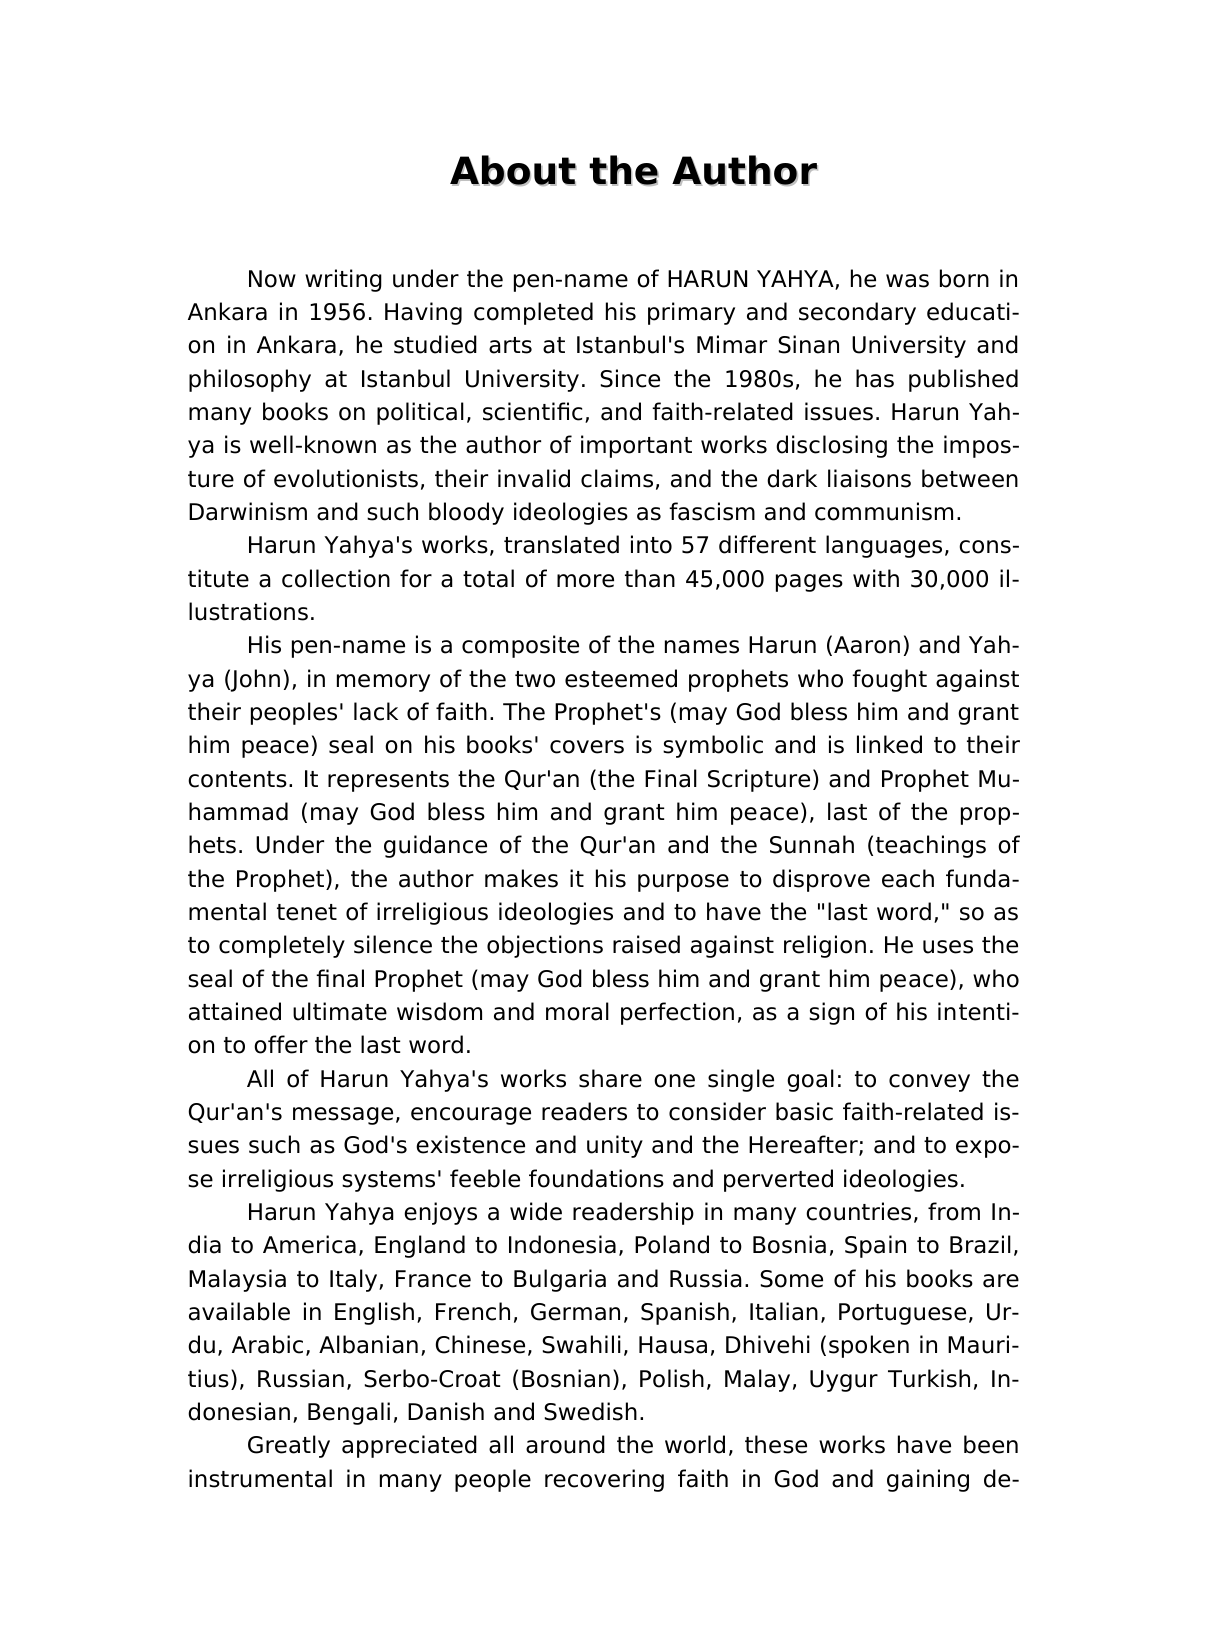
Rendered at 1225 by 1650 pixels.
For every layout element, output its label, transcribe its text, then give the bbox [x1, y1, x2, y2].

text Abo­ut the Aut­hor [187, 150, 1020, 194]
text All of Ha­run Yah­ya's works sha­re one sing­le go­al: to con­vey the Qur'an's mes­sa­ge, en­co­ura­ge re­aders to con­si­der ba­sic fa­ith-re­la­ted is­su­es such as God's exis­ten­ce and unity and the He­re­af­ter; and to ex­po­se irreligious systems' fe­eb­le fo­un­da­ti­ons and per­ver­ted ide­olo­gi­es. [187, 1060, 1020, 1194]
text His pen-na­me is a com­po­si­te of the na­mes Ha­run (Aa­ron) and Yah­ya (John), in me­mory of the two es­te­emed prop­hets who fo­ught aga­inst the­ir pe­op­les' lack of fa­ith. The Prop­het's (may God bless him and grant him peace) se­al on his bo­oks' co­vers is symbo­lic and is lin­ked to the­ir con­tents. It rep­re­sents the Qur'an (the Fi­nal Scrip­tu­re) and Prop­het Mu­ham­mad (may God bless him and grant him pe­ace), last of the prop­hets. Un­der the gu­idan­ce of the Qur'an and the Sun­nah (te­ac­hings of the Prop­het), the aut­hor ma­kes it his pur­po­se to disp­ro­ve each fun­da­men­tal te­net of irreligious ide­olo­gi­es and to ha­ve the "last word," so as to comp­le­tely si­len­ce the ob­jec­ti­ons ra­ised aga­inst re­li­gi­on. He uses the se­al of the fi­nal Prop­het (may God bless him and grant him pe­ace), who at­ta­ined ul­ti­ma­te wis­dom and mo­ral per­fec­ti­on, as a sign of his in­ten­ti­on to of­fer the last word. [187, 627, 1020, 1060]
text Gre­atly app­re­ci­ated all aro­und the world, the­se works ha­ve be­en inst­ru­men­tal in many pe­op­le re­co­ve­ring fa­ith in God and ga­ining de­ [187, 1427, 1020, 1494]
text Ha­run Yah­ya en­joys a wi­de re­aders­hip in many co­unt­ri­es, from In­dia to Ame­ri­ca, Eng­land to In­do­ne­sia, Po­land to Bos­nia, Spa­in to Bra­zil, Ma­lay­sia to Italy, Fran­ce to Bul­ga­ria and Rus­sia. So­me of his bo­oks are ava­ilab­le in Eng­lish, French, Ger­man, Spa­nish, Ita­li­an, Por­tu­gu­ese, Ur­du, Ara­bic, Al­ba­ni­an, Chi­ne­se, Swa­hi­li, Ha­usa, Dhi­ve­hi (spo­ken in Ma­uri­ti­us), Rus­si­an, Ser­bo-Cro­at (Bos­ni­an), Po­lish, Ma­lay, Uy­gur Tur­kish, In­do­ne­si­an, Ben­ga­li, Da­nish and Swe­dish. [187, 1194, 1020, 1427]
text Now wri­ting un­der the pen-na­me of HA­RUN YAH­YA, he was born in An­ka­ra in 1956. Ha­ving comp­le­ted his pri­mary and se­con­dary edu­ca­ti­on in An­ka­ra, he stu­di­ed arts at Is­tan­bul's Mi­mar Si­nan Uni­ver­sity and phi­lo­sophy at Is­tan­bul Uni­ver­sity. Sin­ce the 1980s, he has pub­lis­hed many bo­oks on po­li­ti­cal, sci­en­ti­fic, and fa­ith-re­la­ted is­su­es. Ha­run Yah­ya is well-known as the aut­hor of im­por­tant works disc­lo­sing the im­pos­tu­re of evo­lu­ti­onists, the­ir in­va­lid cla­ims, and the dark li­ai­sons bet­we­en Dar­wi­nism and such blo­ody ide­olo­gi­es as fas­cism and com­mu­nism. [187, 260, 1020, 527]
text Ha­run Yah­ya's works, trans­la­ted in­to 57 dif­fe­rent lan­gu­ages, cons­ti­tu­te a col­lec­ti­on for a to­tal of mo­re than 45,000 pa­ges with 30,000 il­lust­ra­ti­ons. [187, 527, 1020, 627]
